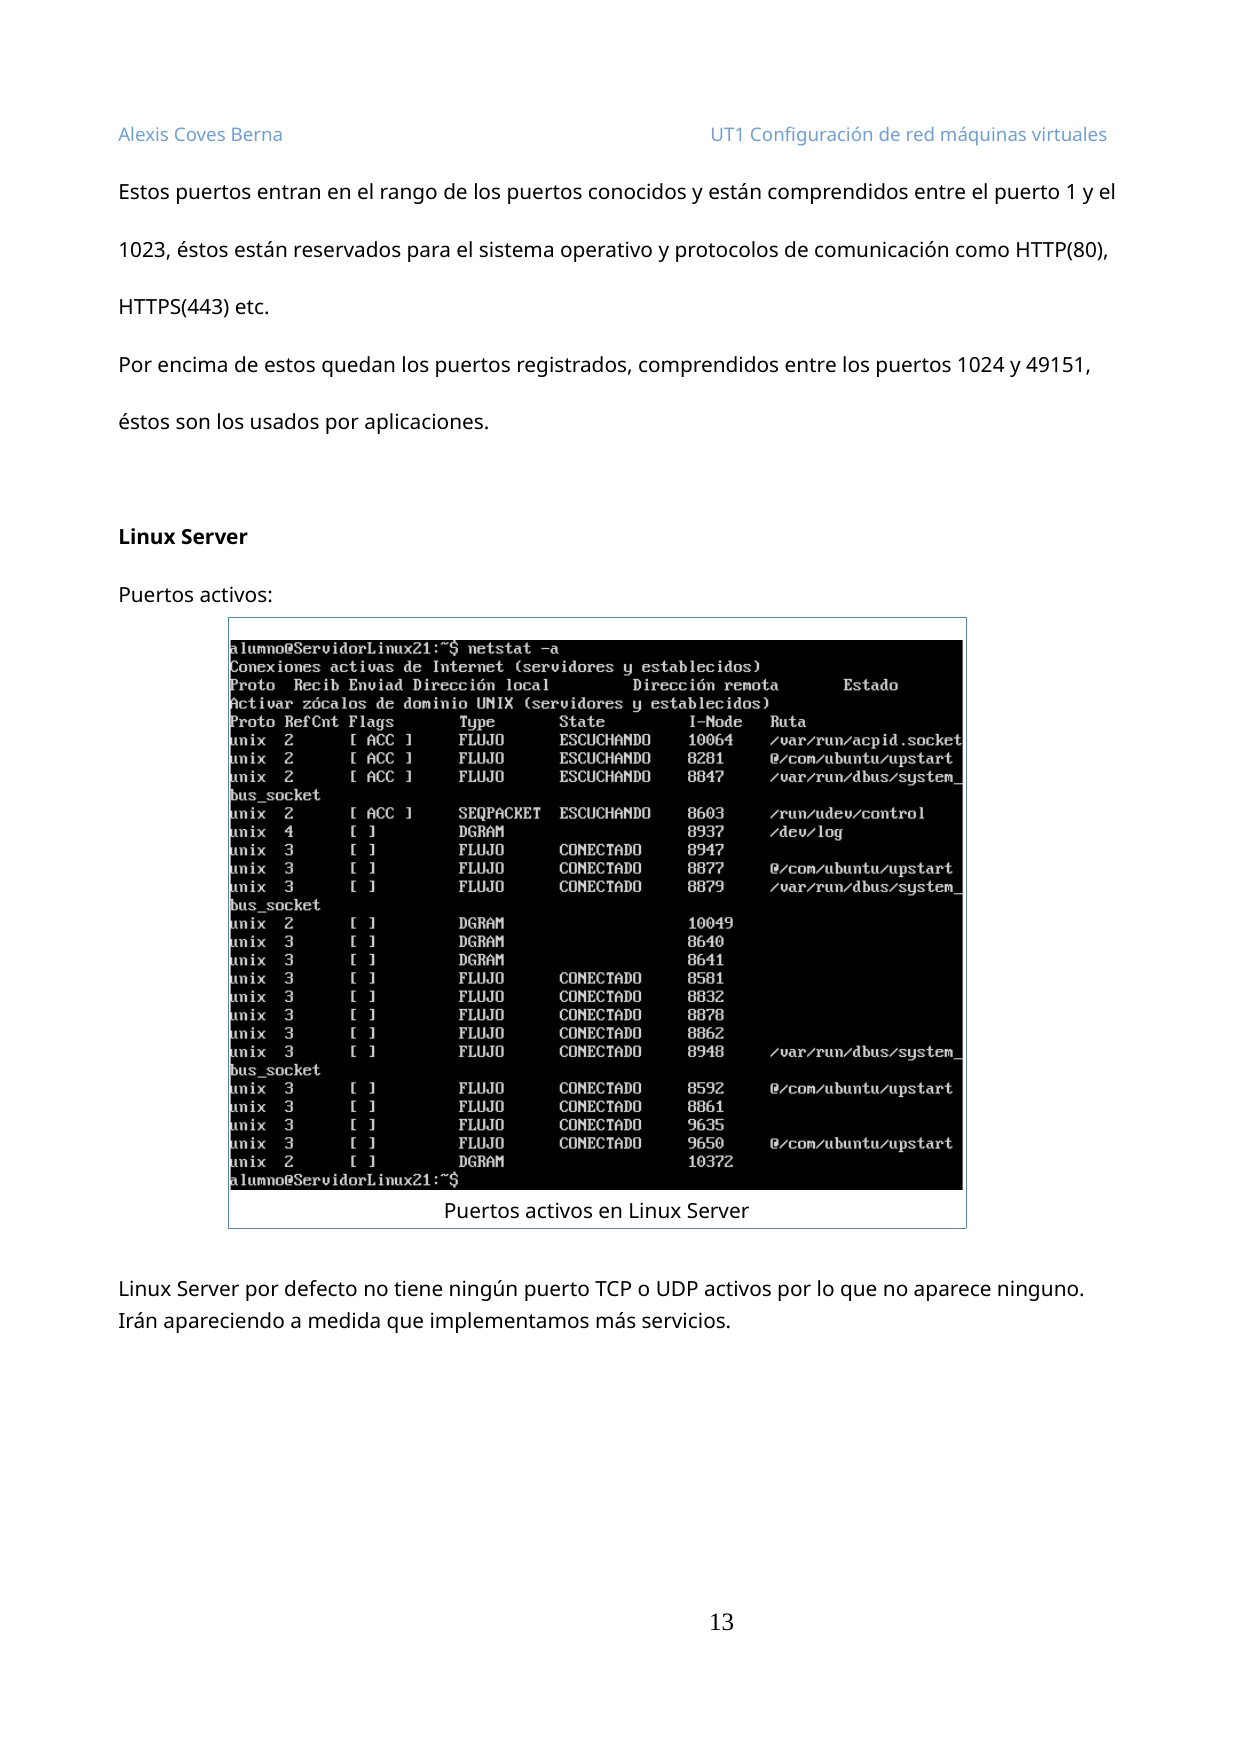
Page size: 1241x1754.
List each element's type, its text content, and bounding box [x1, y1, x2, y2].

picture [230, 640, 963, 1190]
text Irán apareciendo a medida que implementamos más servicios. [118, 1306, 1122, 1335]
text Linux Server por defecto no tiene ningún puerto TCP o UDP activos por lo que no aparece ninguno. [118, 1274, 1122, 1302]
text [231, 633, 963, 640]
text Puertos activos: [118, 555, 1122, 608]
text Puertos activos en Linux Server [231, 1190, 963, 1225]
text Estos puertos entran en el rango de los puertos conocidos y están comprendidos entre el puerto 1 y el 1023, éstos están reservados para el sistema operativo y protocolos de comunicación como HTTP(80), HTTPS(443) etc. [118, 176, 1122, 321]
text Por encima de estos quedan los puertos registrados, comprendidos entre los puertos 1024 y 49151, éstos son los usados por aplicaciones. [118, 325, 1122, 436]
text [229, 618, 966, 1228]
text Linux Server [118, 497, 1122, 551]
